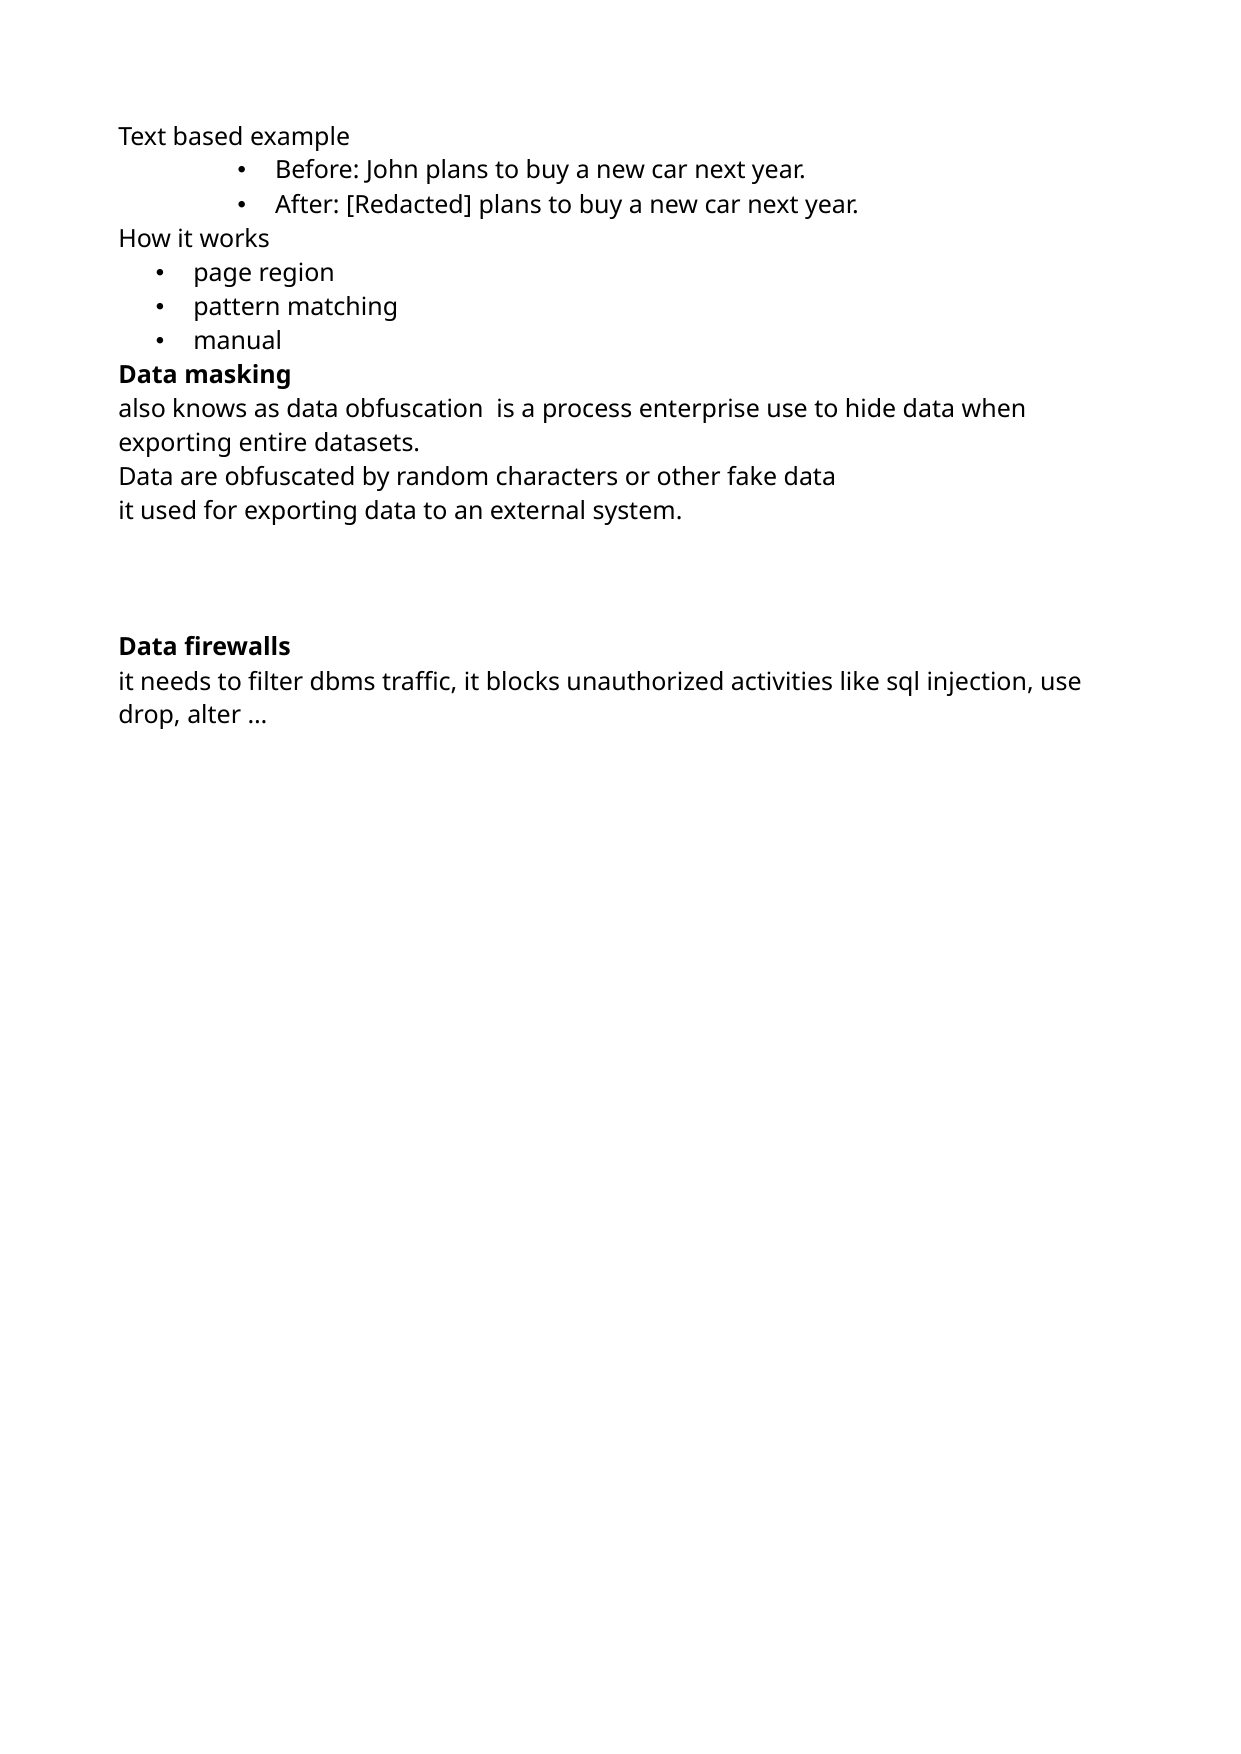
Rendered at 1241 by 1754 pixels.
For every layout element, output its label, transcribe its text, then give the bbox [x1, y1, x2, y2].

text How it works [118, 220, 1122, 254]
text Data firewalls [118, 629, 1122, 663]
list After: [Redacted] plans to buy a new car next year. [237, 186, 1122, 220]
list manual [156, 322, 1122, 357]
text Data are obfuscated by random characters or other fake data [118, 459, 1122, 493]
list pattern matching [156, 288, 1122, 322]
list Before: John plans to buy a new car next year. [237, 152, 1122, 186]
text it needs to filter dbms traffic, it blocks unauthorized activities like sql injection, use drop, alter … [118, 663, 1122, 731]
text Text based example [118, 118, 1122, 152]
list page region [156, 254, 1122, 288]
text Data masking [118, 357, 1122, 391]
text it used for exporting data to an external system. [118, 493, 1122, 527]
text also knows as data obfuscation is a process enterprise use to hide data when exporting entire datasets. [118, 391, 1122, 459]
